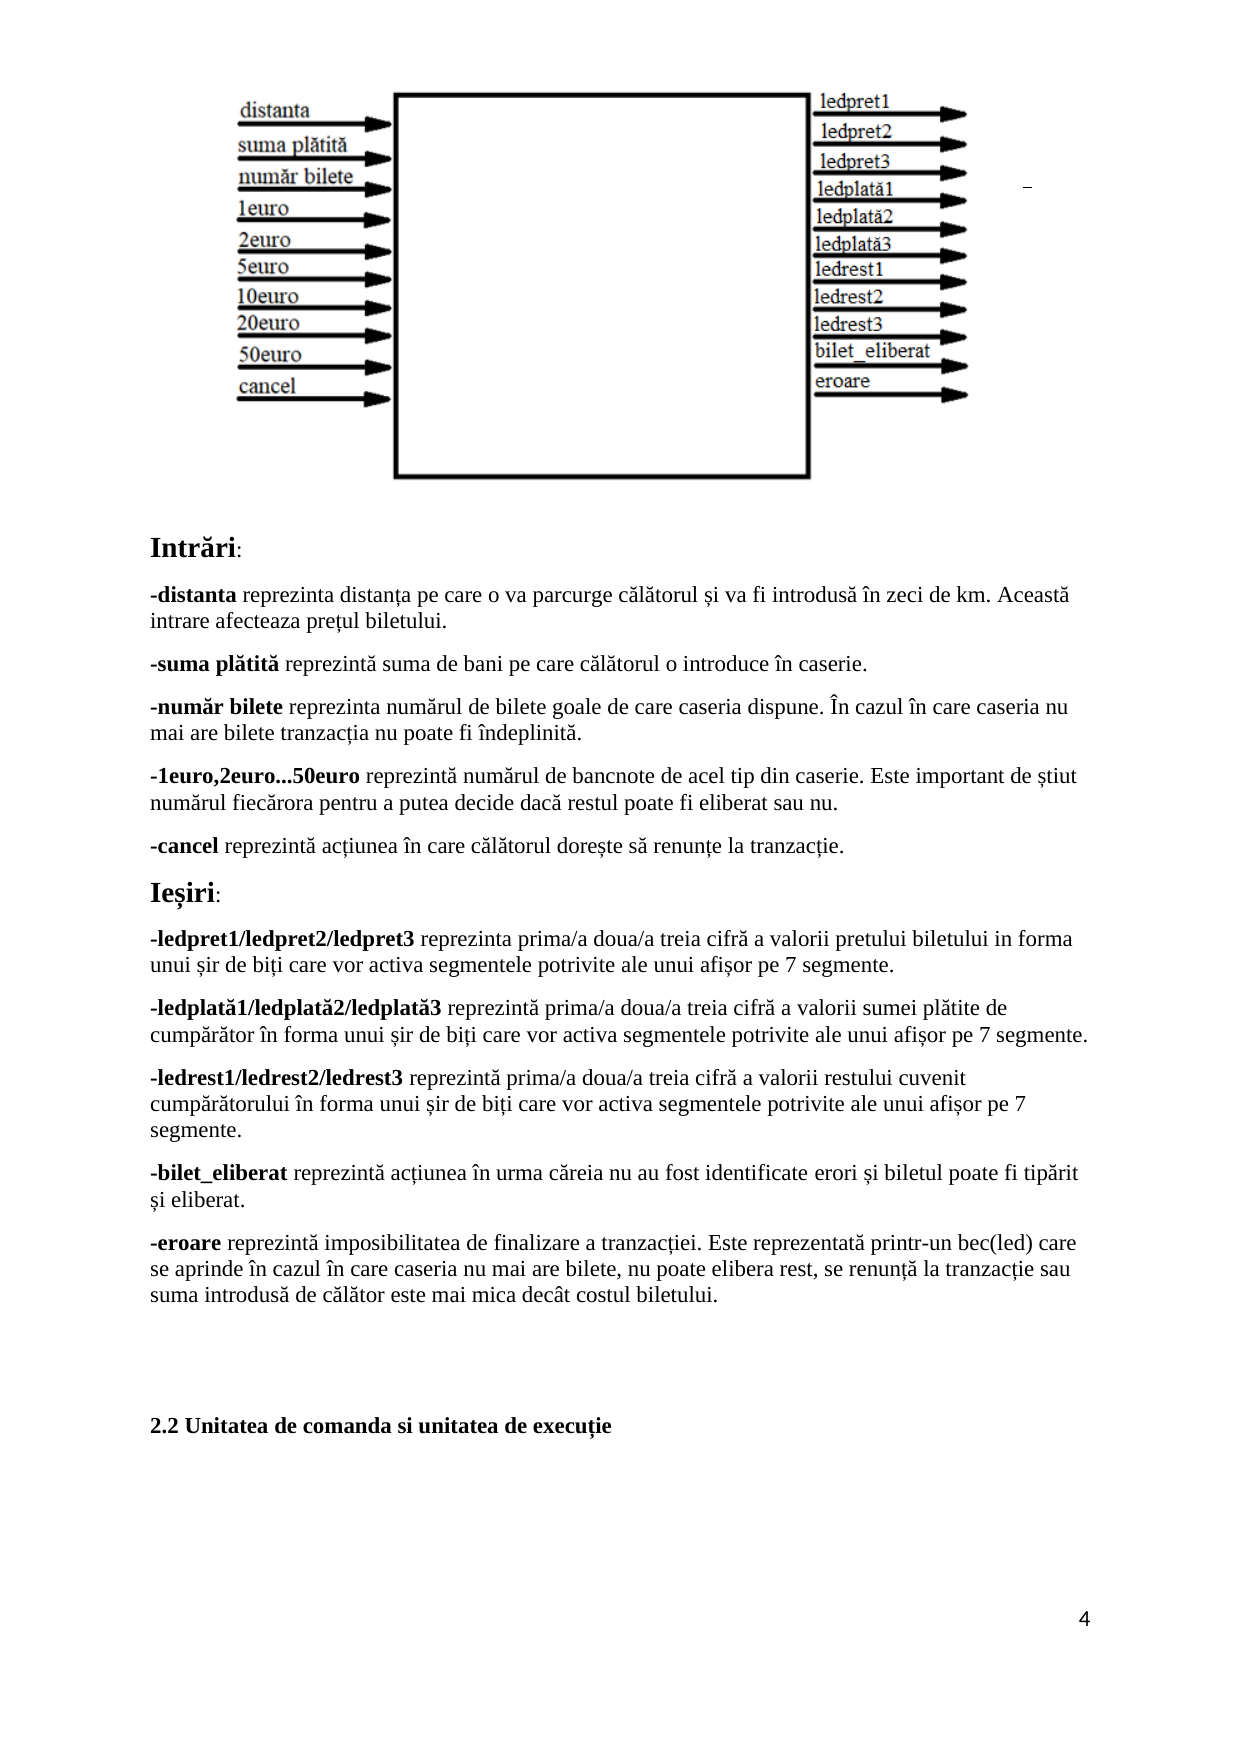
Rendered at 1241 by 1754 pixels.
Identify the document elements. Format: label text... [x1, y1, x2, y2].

text 2.2 Unitatea de comanda si unitatea de execuție [150, 1412, 1090, 1439]
text Ieșiri: [150, 875, 1090, 908]
text -suma plătită reprezintă suma de bani pe care călătorul o introduce în caserie. [150, 650, 1090, 676]
text -ledplată1/ledplată2/ledplată3 reprezintă prima/a doua/a treia cifră a valorii sumei plătite de cumpărător în forma unui șir de biți care vor activa segmentele potrivite ale unui afișor pe 7 segmente. [150, 994, 1090, 1047]
text Intrări: [150, 530, 1090, 564]
text -ledpret1/ledpret2/ledpret3 reprezinta prima/a doua/a treia cifră a valorii pretului biletului in forma unui șir de biți care vor activa segmentele potrivite ale unui afișor pe 7 segmente. [150, 925, 1090, 978]
text -eroare reprezintă imposibilitatea de finalizare a tranzacției. Este reprezentată printr-un bec(led) care se aprinde în cazul în care caseria nu mai are bilete, nu poate elibera rest, se renunță la tranzacție sau suma introdusă de călător este mai mica decât costul biletului. [150, 1229, 1090, 1308]
text -ledrest1/ledrest2/ledrest3 reprezintă prima/a doua/a treia cifră a valorii restului cuvenit cumpărătorului în forma unui șir de biți care vor activa segmentele potrivite ale unui afișor pe 7 segmente. [150, 1064, 1090, 1143]
text -cancel reprezintă acțiunea în care călătorul dorește să renunțe la tranzacție. [150, 832, 1090, 858]
text -1euro,2euro...50euro reprezintă numărul de bancnote de acel tip din caserie. Este important de știut numărul fiecărora pentru a putea decide dacă restul poate fi eliberat sau nu. [150, 762, 1090, 815]
text -distanta reprezinta distanța pe care o va parcurge călătorul și va fi introdusă în zeci de km. Această intrare afecteaza prețul biletului. [150, 581, 1090, 633]
text -bilet_eliberat reprezintă acțiunea în urma căreia nu au fost identificate erori și biletul poate fi tipărit și eliberat. [150, 1159, 1090, 1212]
text -număr bilete reprezinta numărul de bilete goale de care caseria dispune. În cazul în care caseria nu mai are bilete tranzacția nu poate fi îndeplinită. [150, 693, 1090, 746]
